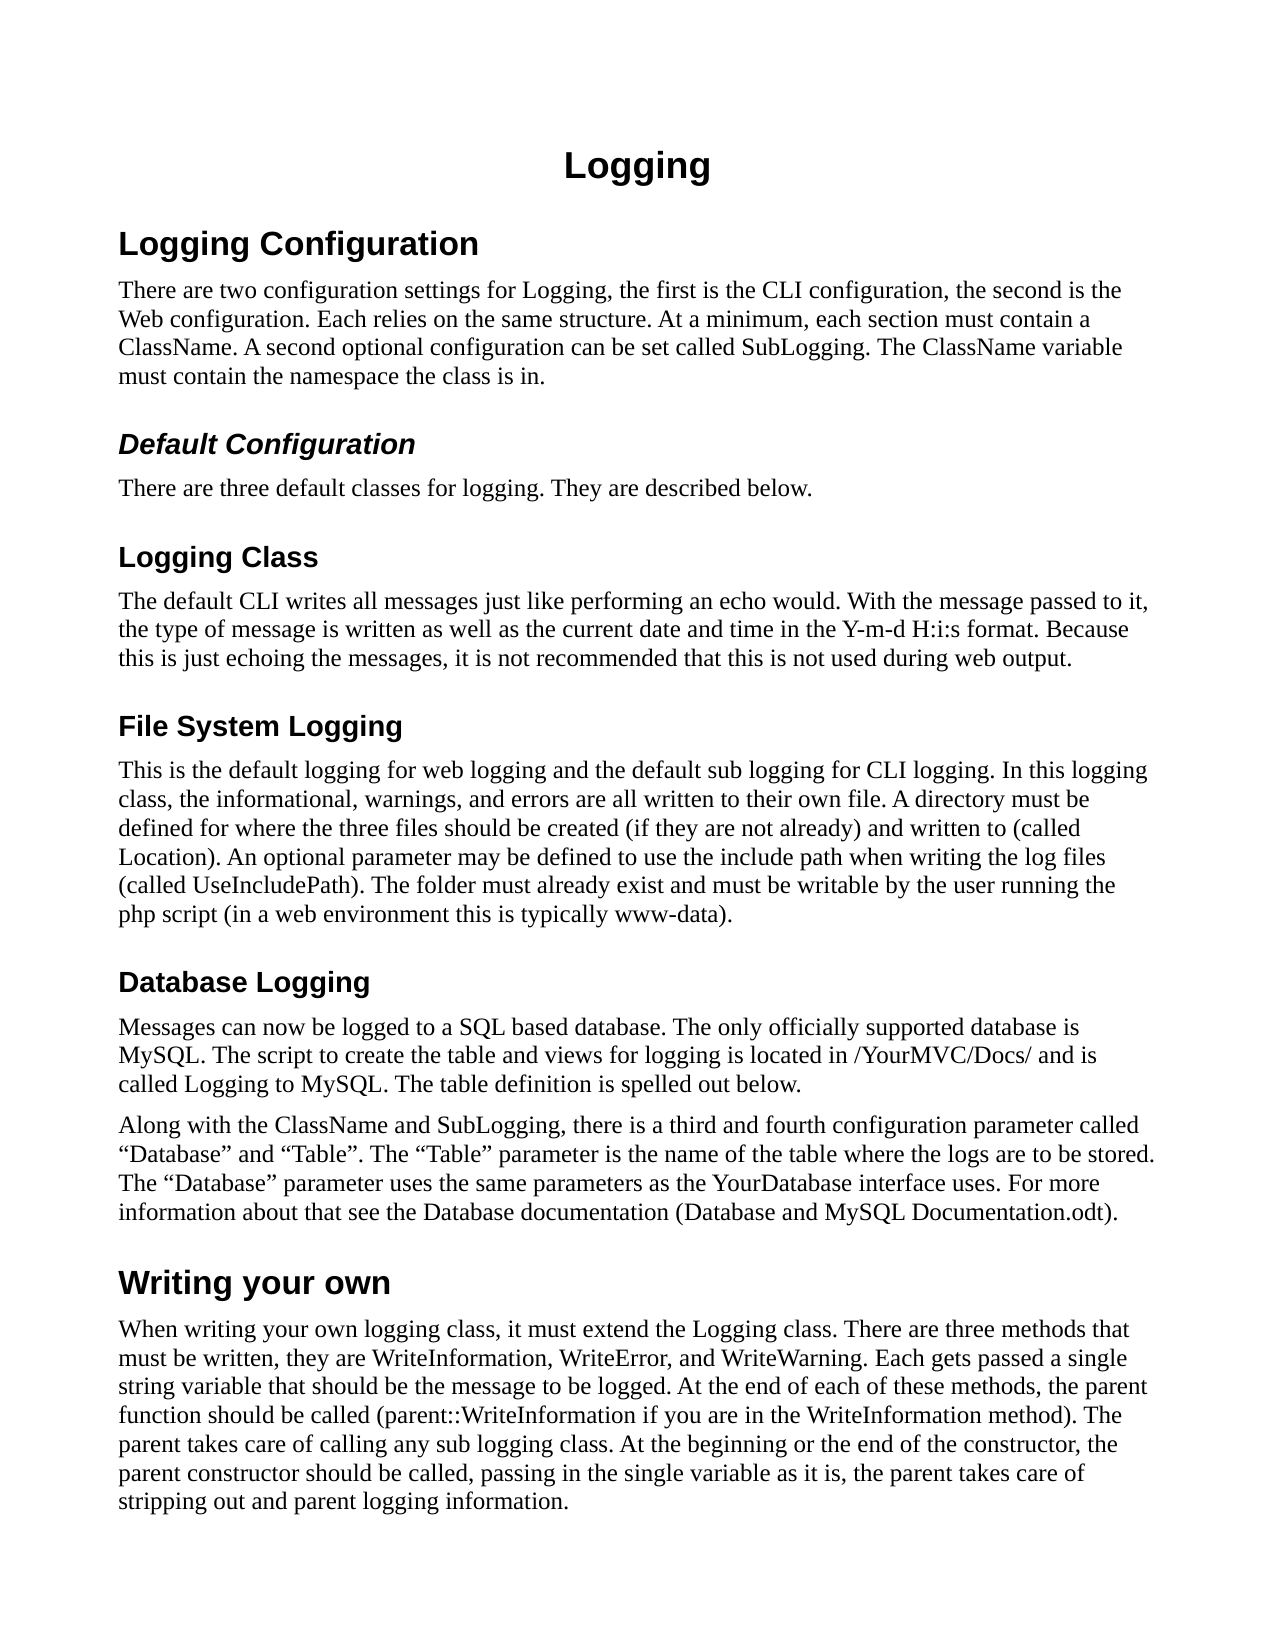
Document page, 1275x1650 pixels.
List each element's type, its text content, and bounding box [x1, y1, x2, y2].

text There are three default classes for logging. They are described below. [118, 473, 1157, 502]
text This is the default logging for web logging and the default sub logging for CLI logging. In this logging class, the informational, warnings, and errors are all written to their own file. A directory must be defined for where the three files should be created (if they are not already) and written to (called Location). An optional parameter may be defined to use the include path when writing the log files (called UseIncludePath). The folder must already exist and must be writable by the user running the php script (in a web environment this is typically www-data). [118, 756, 1157, 928]
subtitle Writing your own [118, 1263, 1157, 1301]
text Along with the ClassName and SubLogging, there is a third and fourth configuration parameter called “Database” and “Table”. The “Table” parameter is the name of the table where the logs are to be stored. The “Database” parameter uses the same parameters as the YourDatabase interface uses. For more information about that see the Database documentation (Database and MySQL Documentation.odt). [118, 1110, 1157, 1225]
subtitle Default Configuration [118, 427, 1157, 461]
subtitle Database Logging [118, 966, 1157, 999]
text There are two configuration settings for Logging, the first is the CLI configuration, the second is the Web configuration. Each relies on the same structure. At a minimum, each section must contain a ClassName. A second optional configuration can be set called SubLogging. The ClassName variable must contain the namespace the class is in. [118, 275, 1157, 390]
title Logging [118, 143, 1157, 186]
subtitle Logging Class [118, 540, 1157, 573]
subtitle File System Logging [118, 709, 1157, 743]
subtitle Logging Configuration [118, 224, 1157, 262]
text When writing your own logging class, it must extend the Logging class. There are three methods that must be written, they are WriteInformation, WriteError, and WriteWarning. Each gets passed a single string variable that should be the message to be logged. At the end of each of these methods, the parent function should be called (parent::WriteInformation if you are in the WriteInformation method). The parent takes care of calling any sub logging class. At the beginning or the end of the constructor, the parent constructor should be called, passing in the single variable as it is, the parent takes care of stripping out and parent logging information. [118, 1314, 1157, 1515]
text The default CLI writes all messages just like performing an echo would. With the message passed to it, the type of message is written as well as the current date and time in the Y-m-d H:i:s format. Because this is just echoing the messages, it is not recommended that this is not used during web output. [118, 586, 1157, 672]
text Messages can now be logged to a SQL based database. The only officially supported database is MySQL. The script to create the table and views for logging is located in /YourMVC/Docs/ and is called Logging to MySQL. The table definition is spelled out below. [118, 1012, 1157, 1098]
